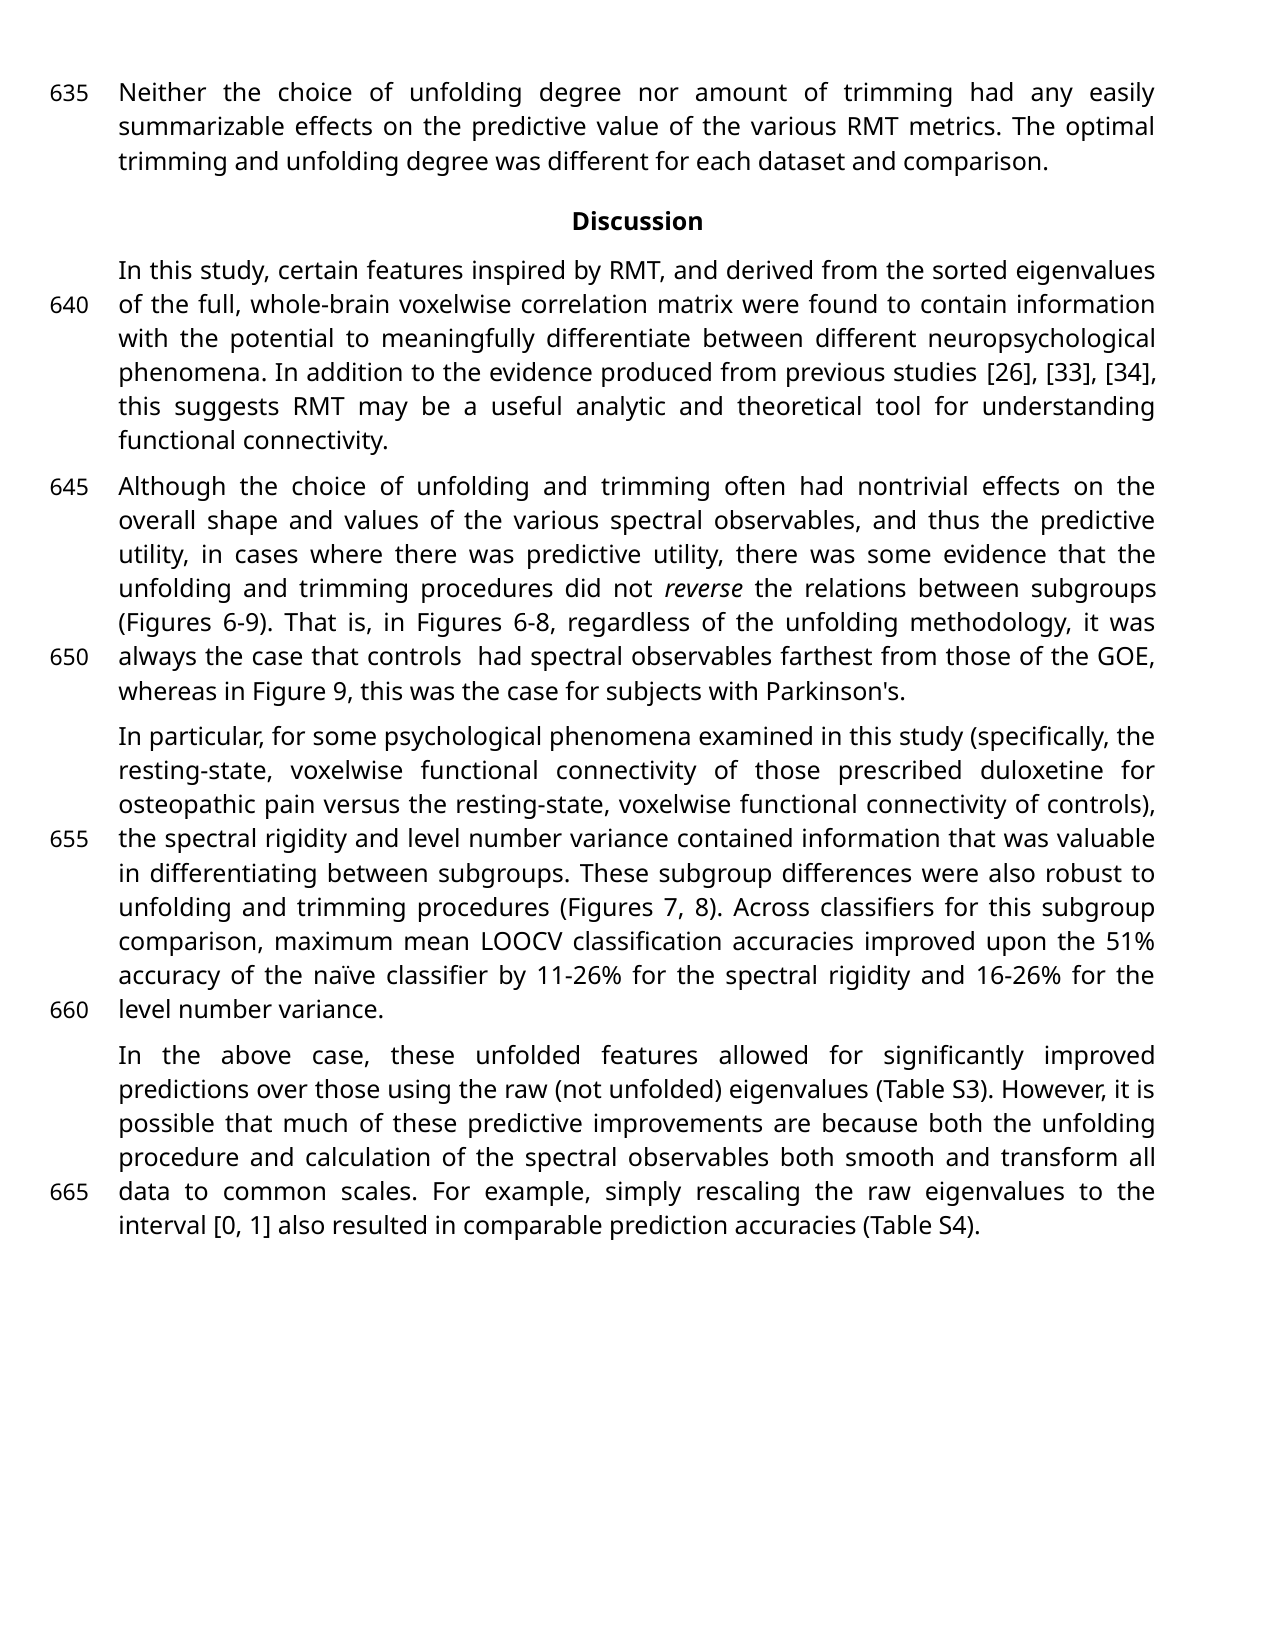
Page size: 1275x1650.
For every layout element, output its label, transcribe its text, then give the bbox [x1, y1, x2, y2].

text Although the choice of unfolding and trimming often had nontrivial effects on the overall shape and values of the various spectral observables, and thus the predictive utility, in cases where there was predictive utility, there was some evidence that the unfolding and trimming procedures did not reverse the relations between subgroups (Figures 6-9). That is, in Figures 6-8, regardless of the unfolding methodology, it was always the case that controls had spectral observables farthest from those of the GOE, whereas in Figure 9, this was the case for subjects with Parkinson's. [118, 469, 1157, 707]
subtitle Discussion [118, 204, 1157, 238]
text Neither the choice of unfolding degree nor amount of trimming had any easily summarizable effects on the predictive value of the various RMT metrics. The optimal trimming and unfolding degree was different for each dataset and comparison. [118, 75, 1157, 177]
text In this study, certain features inspired by RMT, and derived from the sorted eigenvalues of the full, whole-brain voxelwise correlation matrix were found to contain information with the potential to meaningfully differentiate between different neuropsychological phenomena. In addition to the evidence produced from previous studies [26], [33], [34], this suggests RMT may be a useful analytic and theoretical tool for understanding functional connectivity. [118, 253, 1157, 457]
text In the above case, these unfolded features allowed for significantly improved predictions over those using the raw (not unfolded) eigenvalues (Table S3). However, it is possible that much of these predictive improvements are because both the unfolding procedure and calculation of the spectral observables both smooth and transform all data to common scales. For example, simply rescaling the raw eigenvalues to the interval [0, 1] also resulted in comparable prediction accuracies (Table S4). [118, 1037, 1157, 1242]
text In particular, for some psychological phenomena examined in this study (specifically, the resting-state, voxelwise functional connectivity of those prescribed duloxetine for osteopathic pain versus the resting-state, voxelwise functional connectivity of controls), the spectral rigidity and level number variance contained information that was valuable in differentiating between subgroups. These subgroup differences were also robust to unfolding and trimming procedures (Figures 7, 8). Across classifiers for this subgroup comparison, maximum mean LOOCV classification accuracies improved upon the 51% accuracy of the naïve classifier by 11-26% for the spectral rigidity and 16-26% for the level number variance. [118, 719, 1157, 1026]
